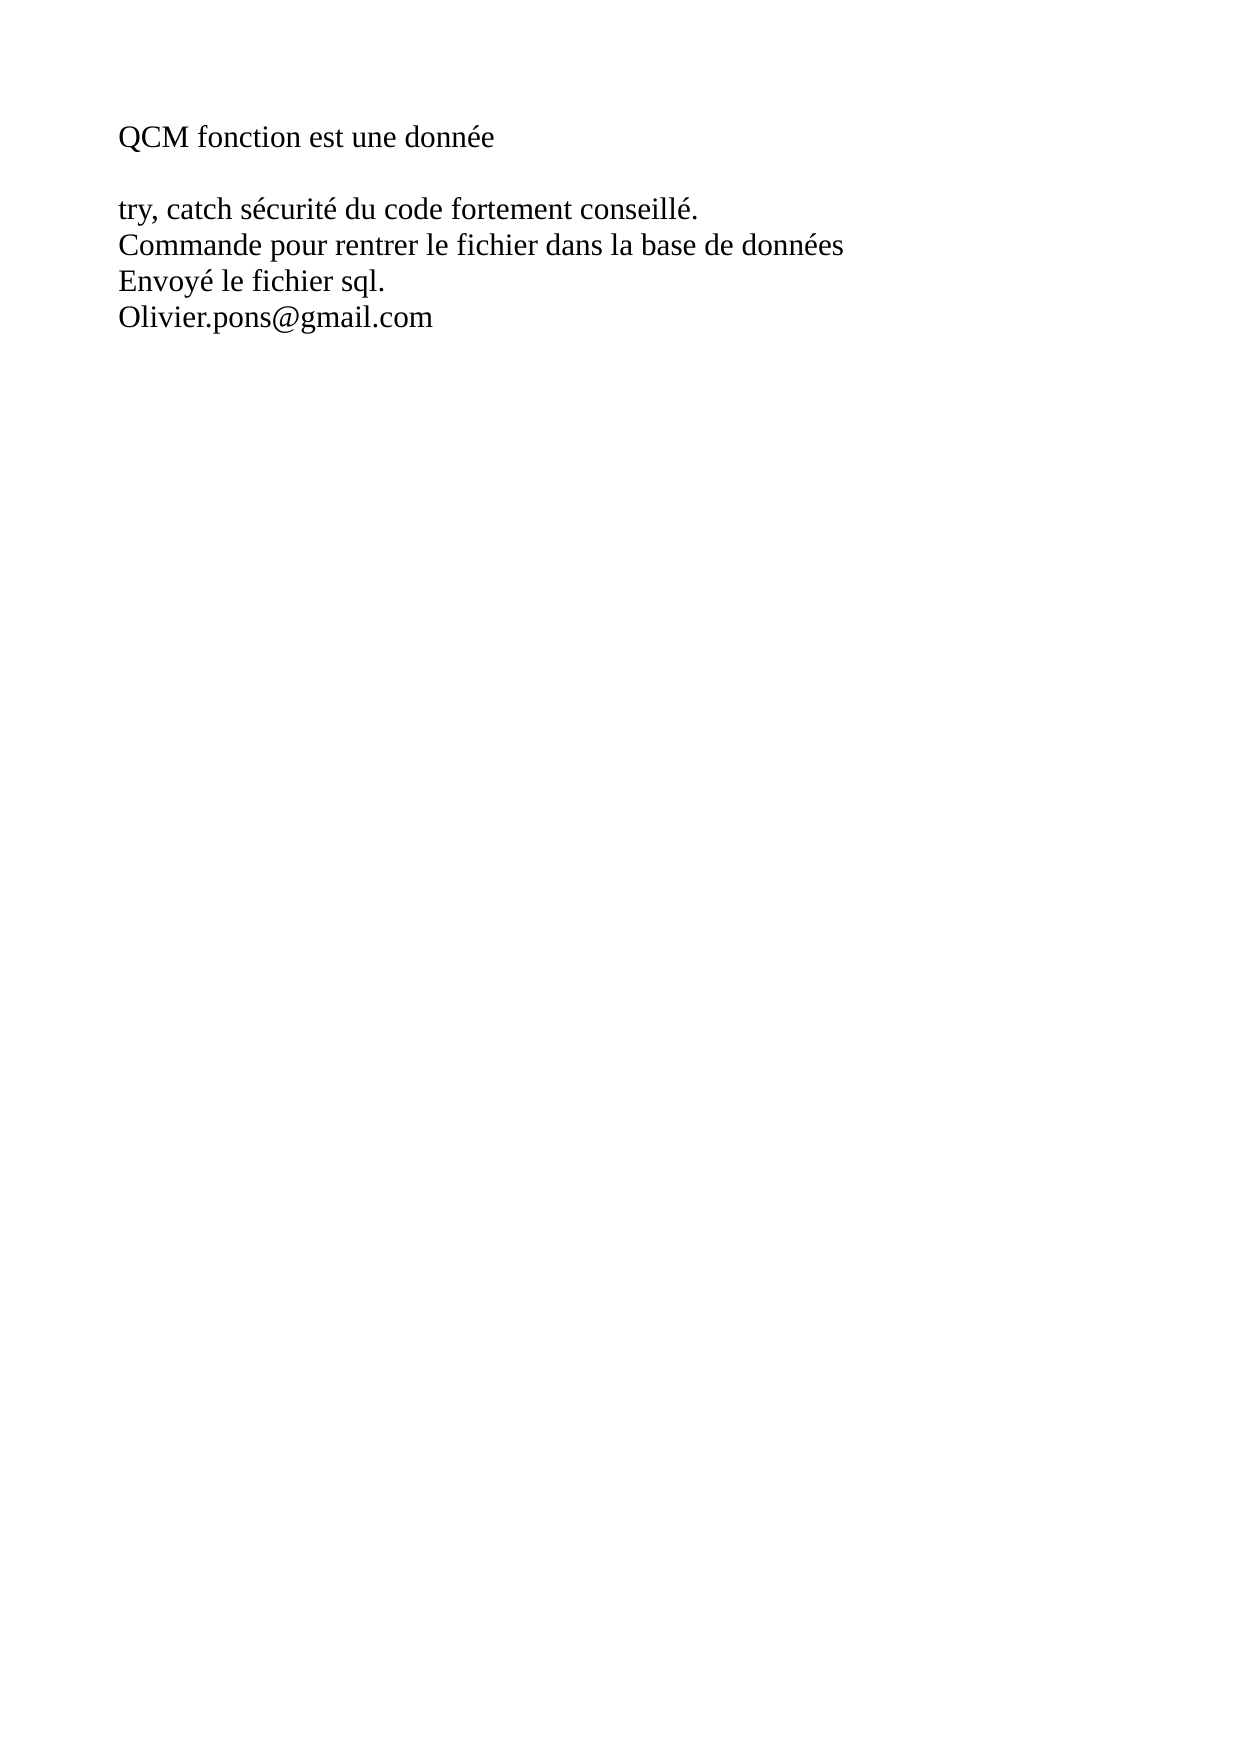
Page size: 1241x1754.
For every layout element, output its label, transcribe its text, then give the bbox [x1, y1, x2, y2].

text Commande pour rentrer le fichier dans la base de données [118, 226, 1122, 262]
text Envoyé le fichier sql. [118, 262, 1122, 298]
text Olivier.pons@gmail.com [118, 298, 1122, 334]
text QCM fonction est une donnée [118, 118, 1122, 154]
text try, catch sécurité du code fortement conseillé. [118, 190, 1122, 226]
